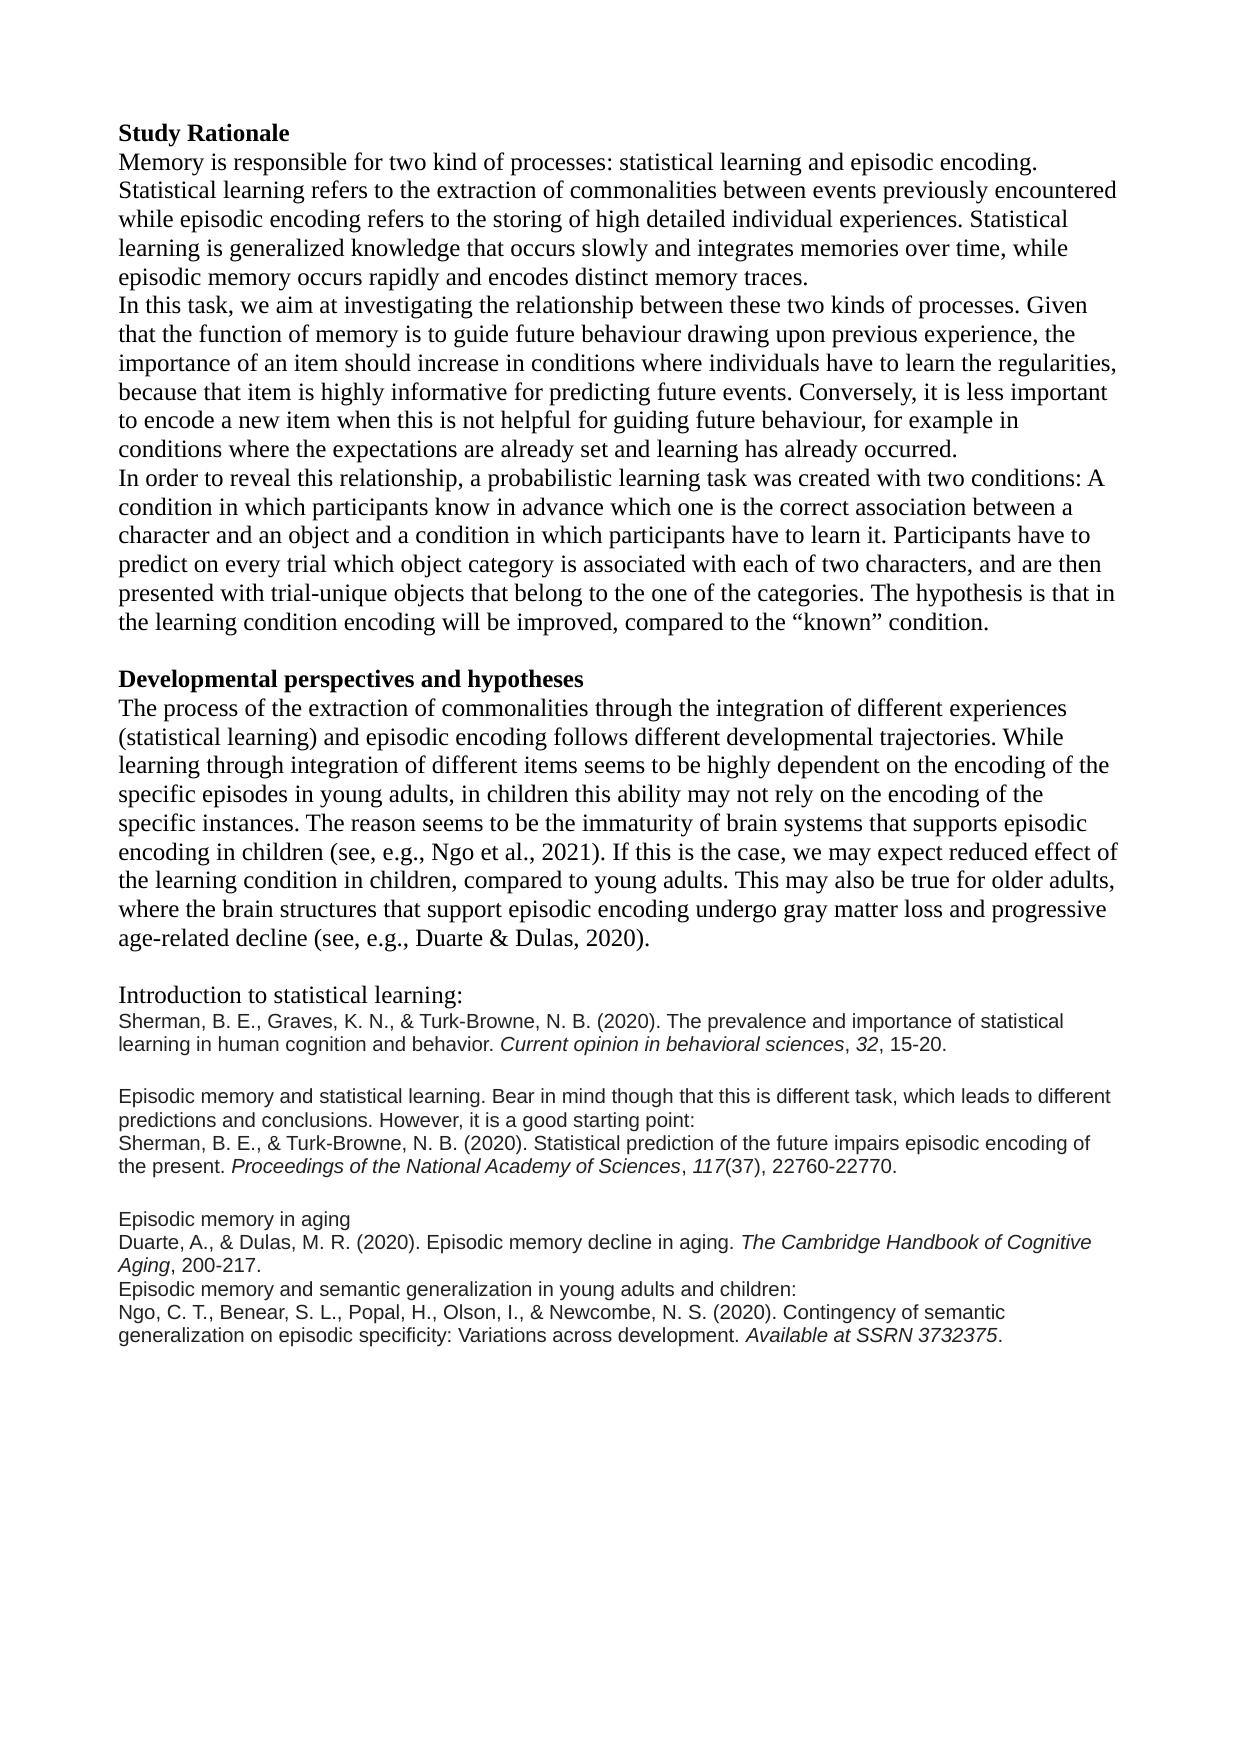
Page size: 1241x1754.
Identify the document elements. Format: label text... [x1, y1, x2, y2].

text The process of the extraction of commonalities through the integration of different experiences (statistical learning) and episodic encoding follows different developmental trajectories. While learning through integration of different items seems to be highly dependent on the encoding of the specific episodes in young adults, in children this ability may not rely on the encoding of the specific instances. The reason seems to be the immaturity of brain systems that supports episodic encoding in children (see, e.g., Ngo et al., 2021). If this is the case, we may expect reduced effect of the learning condition in children, compared to young adults. This may also be true for older adults, where the brain structures that support episodic encoding undergo gray matter loss and progressive age-related decline (see, e.g., Duarte & Dulas, 2020). [118, 693, 1122, 952]
text Episodic memory and semantic generalization in young adults and children: [118, 1277, 1122, 1300]
text Sherman, B. E., & Turk-Browne, N. B. (2020). Statistical prediction of the future impairs episodic encoding of the present. Proceedings of the National Academy of Sciences, 117(37), 22760-22770. [118, 1131, 1122, 1178]
text Duarte, A., & Dulas, M. R. (2020). Episodic memory decline in aging. The Cambridge Handbook of Cognitive Aging, 200-217. [118, 1230, 1122, 1277]
text Ngo, C. T., Benear, S. L., Popal, H., Olson, I., & Newcombe, N. S. (2020). Contingency of semantic generalization on episodic specificity: Variations across development. Available at SSRN 3732375. [118, 1300, 1122, 1347]
text Episodic memory in aging [118, 1207, 1122, 1230]
text Episodic memory and statistical learning. Bear in mind though that this is different task, which leads to different predictions and conclusions. However, it is a good starting point: [118, 1085, 1122, 1131]
text In order to reveal this relationship, a probabilistic learning task was created with two conditions: A condition in which participants know in advance which one is the correct association between a character and an object and a condition in which participants have to learn it. Participants have to predict on every trial which object category is associated with each of two characters, and are then presented with trial-unique objects that belong to the one of the categories. The hypothesis is that in the learning condition encoding will be improved, compared to the “known” condition. [118, 463, 1122, 636]
text Introduction to statistical learning: Sherman, B. E., Graves, K. N., & Turk-Browne, N. B. (2020). The prevalence and importance of statistical learning in human cognition and behavior. Current opinion in behavioral sciences, 32, 15-20. [118, 981, 1122, 1056]
text Study Rationale [118, 118, 1122, 147]
text Developmental perspectives and hypotheses [118, 664, 1122, 693]
text Memory is responsible for two kind of processes: statistical learning and episodic encoding. Statistical learning refers to the extraction of commonalities between events previously encountered while episodic encoding refers to the storing of high detailed individual experiences. Statistical learning is generalized knowledge that occurs slowly and integrates memories over time, while episodic memory occurs rapidly and encodes distinct memory traces. In this task, we aim at investigating the relationship between these two kinds of processes. Given that the function of memory is to guide future behaviour drawing upon previous experience, the importance of an item should increase in conditions where individuals have to learn the regularities, because that item is highly informative for predicting future events. Conversely, it is less important to encode a new item when this is not helpful for guiding future behaviour, for example in conditions where the expectations are already set and learning has already occurred. [118, 147, 1122, 463]
